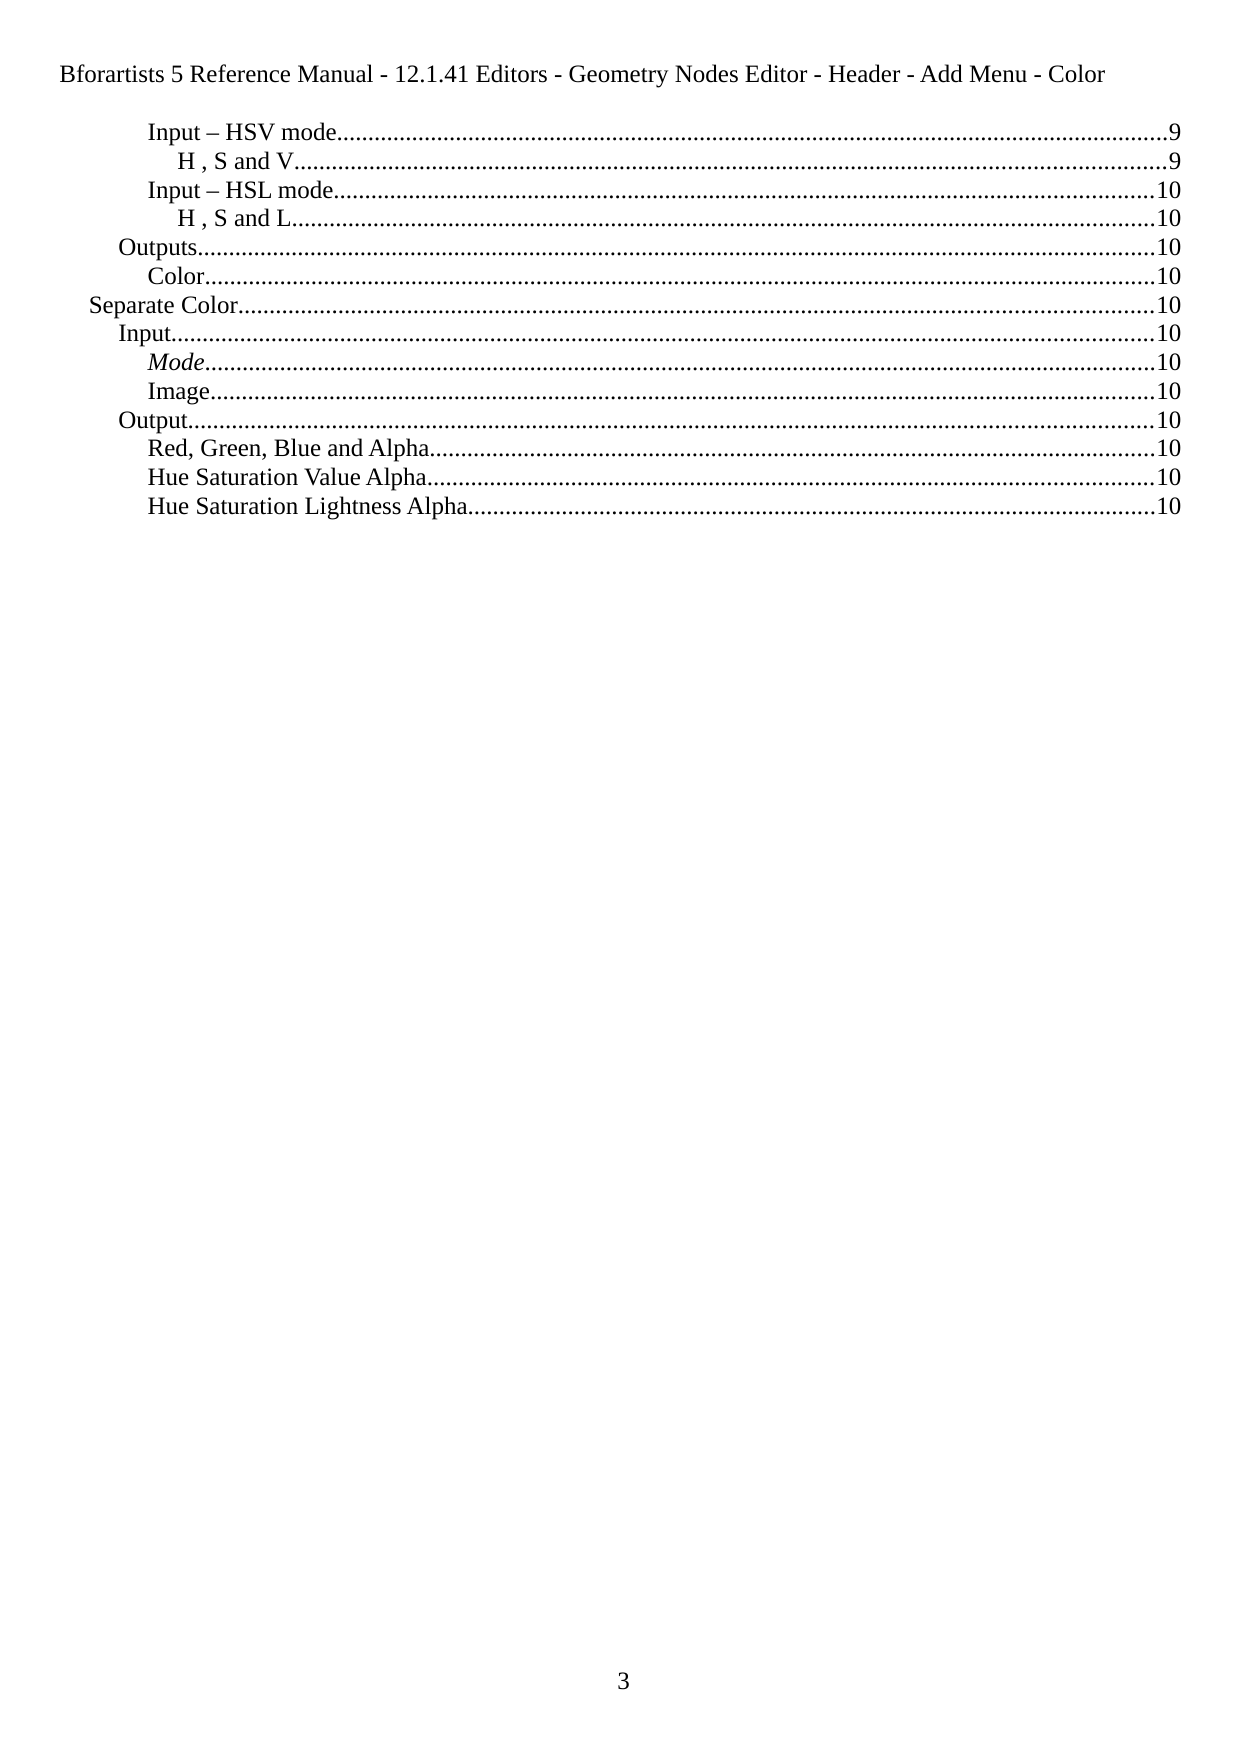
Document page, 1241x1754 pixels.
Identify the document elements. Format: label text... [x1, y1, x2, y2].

text Mode 10 [147, 347, 1181, 376]
text Output 10 [118, 405, 1181, 433]
text Outputs 10 [118, 232, 1181, 261]
text Input – HSV mode 9 [147, 117, 1181, 146]
text H , S and L 10 [177, 203, 1181, 232]
text Hue Saturation Lightness Alpha 10 [147, 491, 1181, 520]
text Hue Saturation Value Alpha 10 [147, 462, 1181, 491]
text Color 10 [147, 261, 1181, 290]
text Input – HSL mode 10 [147, 175, 1181, 203]
text Separate Color 10 [88, 290, 1181, 318]
text Image 10 [147, 376, 1181, 405]
text H , S and V 9 [177, 146, 1181, 175]
text Input 10 [118, 318, 1181, 347]
text Red, Green, Blue and Alpha 10 [147, 433, 1181, 462]
